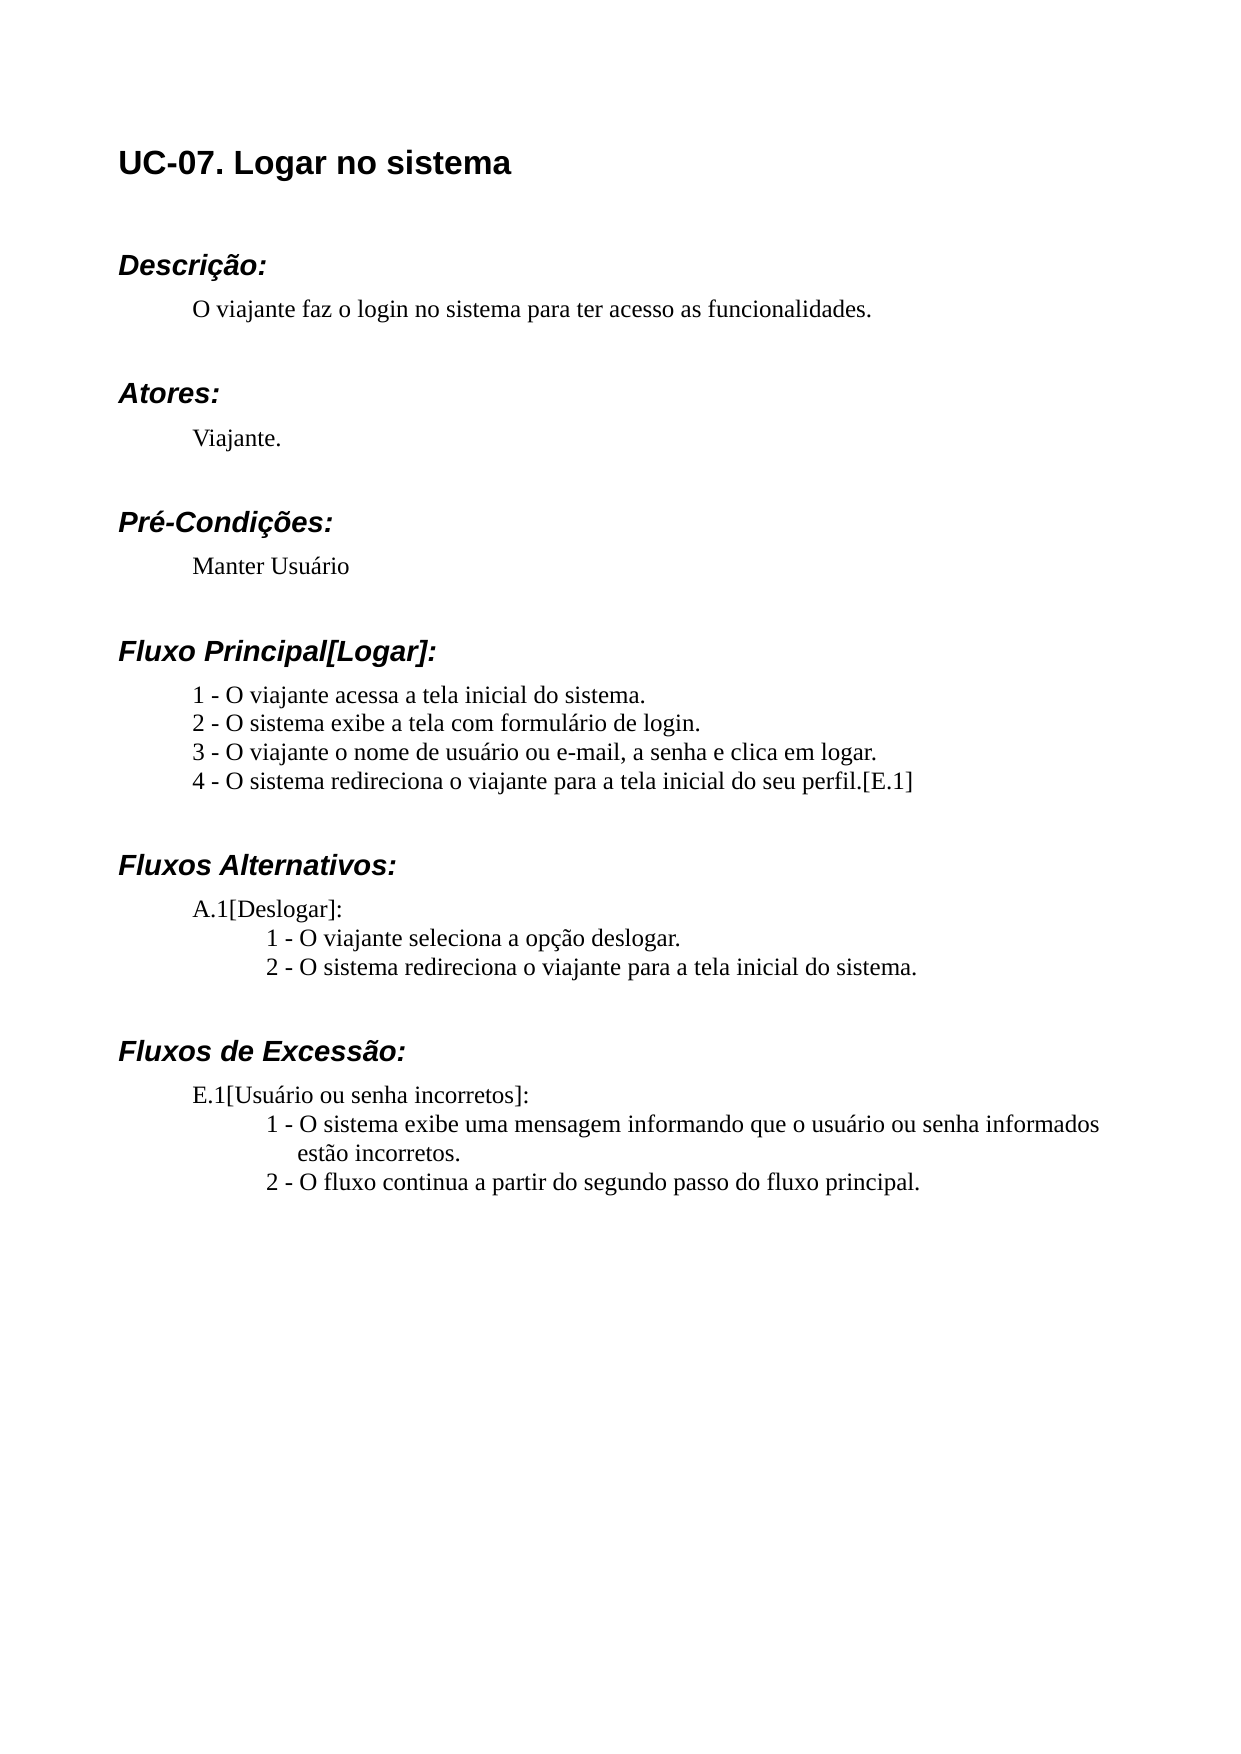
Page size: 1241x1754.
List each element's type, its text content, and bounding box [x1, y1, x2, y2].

subtitle Pré-Condições: [118, 505, 1122, 539]
subtitle UC-07. Logar no sistema [118, 143, 1122, 182]
text A.1[Deslogar]: [118, 894, 1122, 923]
text 3 - O viajante o nome de usuário ou e-mail, a senha e clica em logar. [118, 737, 1122, 766]
text O viajante faz o login no sistema para ter acesso as funcionalidades. [118, 294, 1122, 323]
text 4 - O sistema redireciona o viajante para a tela inicial do seu perfil.[E.1] [118, 766, 1122, 795]
text 2 - O fluxo continua a partir do segundo passo do fluxo principal. [118, 1167, 1122, 1196]
text 1 - O sistema exibe uma mensagem informando que o usuário ou senha informados estão incorretos. [118, 1109, 1122, 1167]
subtitle Fluxos de Excessão: [118, 1034, 1122, 1068]
text 1 - O viajante seleciona a opção deslogar. [118, 923, 1122, 952]
text 1 - O viajante acessa a tela inicial do sistema. [118, 680, 1122, 708]
text Manter Usuário [118, 551, 1122, 580]
subtitle Atores: [118, 377, 1122, 410]
text Viajante. [118, 423, 1122, 451]
subtitle Fluxo Principal[Logar]: [118, 634, 1122, 667]
text 2 - O sistema redireciona o viajante para a tela inicial do sistema. [118, 952, 1122, 981]
text E.1[Usuário ou senha incorretos]: [118, 1081, 1122, 1109]
subtitle Descrição: [118, 248, 1122, 282]
text 2 - O sistema exibe a tela com formulário de login. [118, 708, 1122, 737]
subtitle Fluxos Alternativos: [118, 848, 1122, 882]
